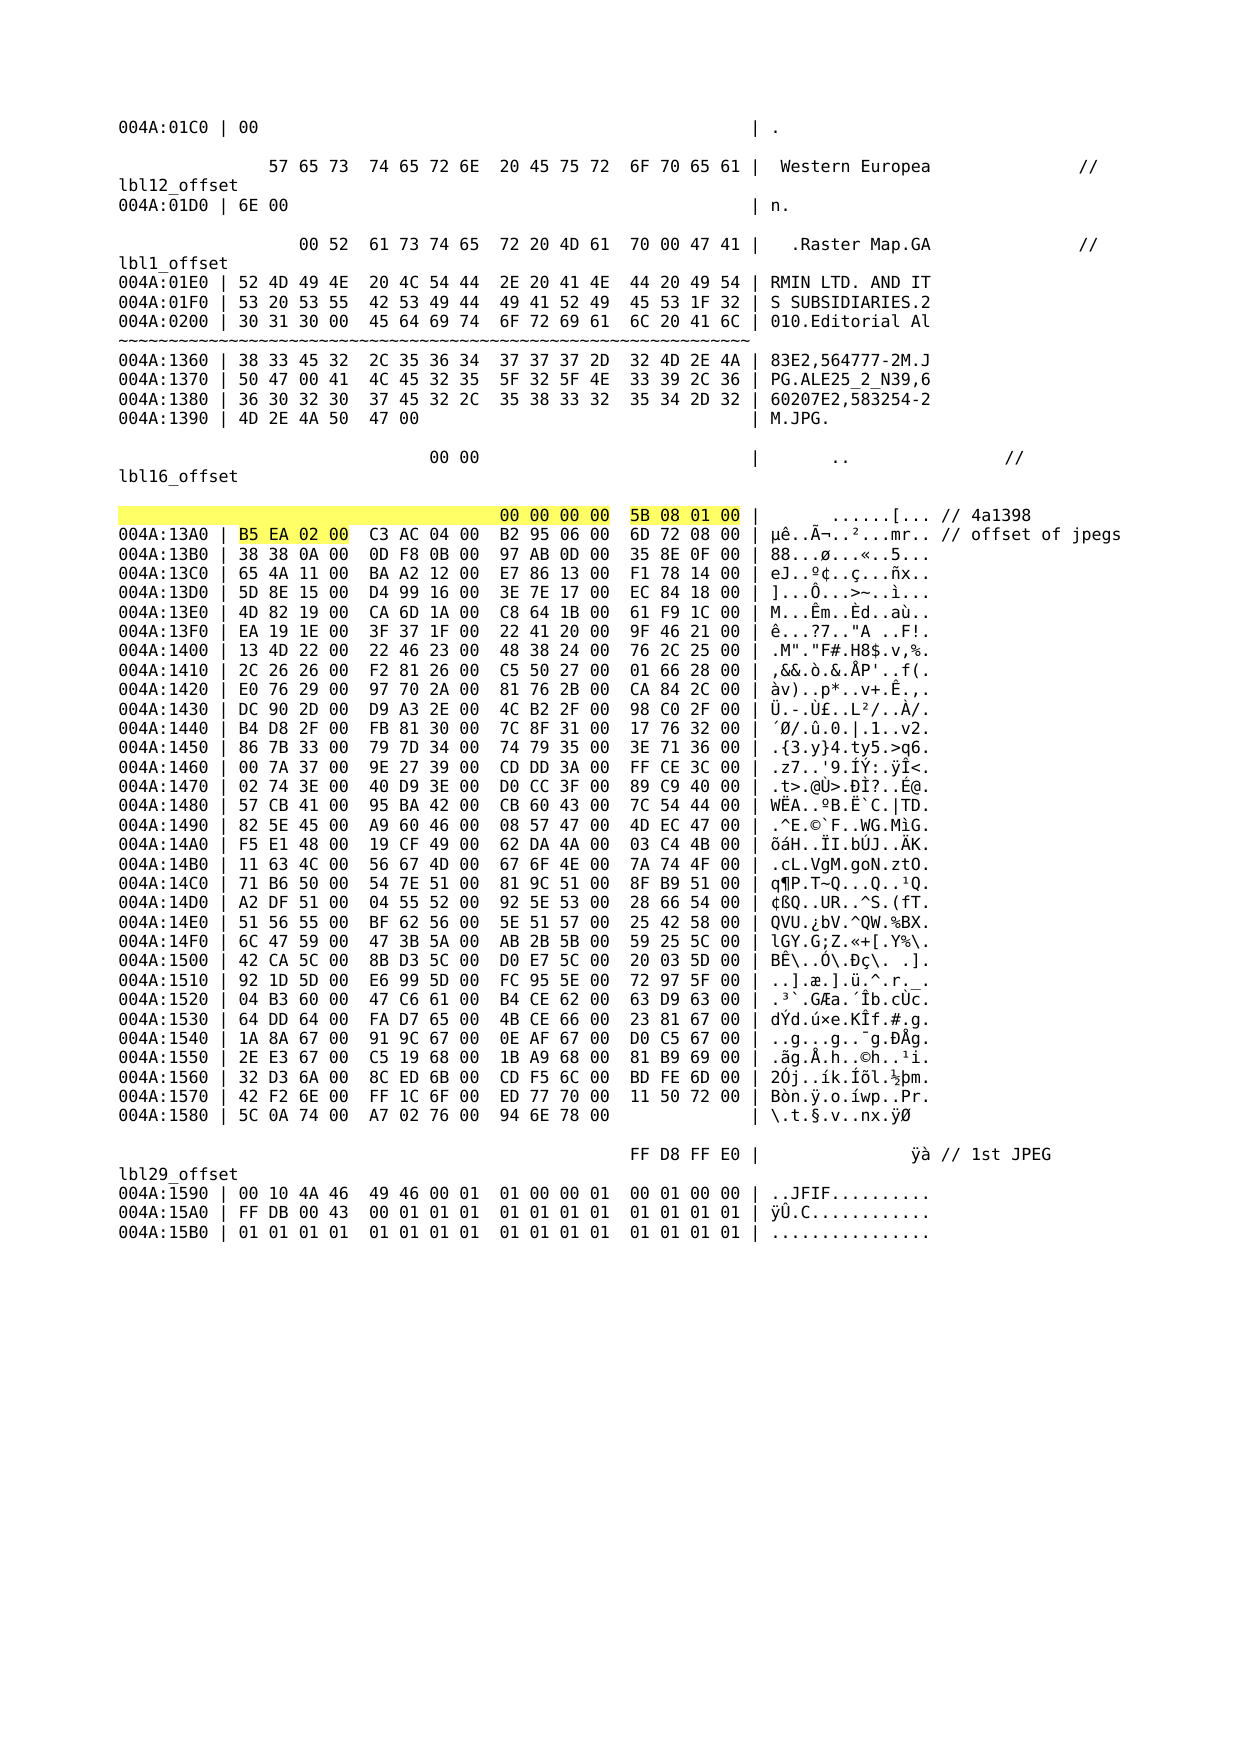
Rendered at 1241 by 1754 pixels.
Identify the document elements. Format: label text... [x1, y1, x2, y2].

text 004A:14F0 | 6C 47 59 00 47 3B 5A 00 AB 2B 5B 00 59 25 5C 00 | lGY.G;Z.«+[.Y%\. [118, 932, 1122, 951]
text 004A:13C0 | 65 4A 11 00 BA A2 12 00 E7 86 13 00 F1 78 14 00 | eJ..º¢..ç...ñx.. [118, 564, 1122, 583]
text 004A:1450 | 86 7B 33 00 79 7D 34 00 74 79 35 00 3E 71 36 00 | .{3.y}4.ty5.>q6. [118, 738, 1122, 757]
text 004A:1390 | 4D 2E 4A 50 47 00 | M.JPG. [118, 409, 1122, 428]
text 004A:1370 | 50 47 00 41 4C 45 32 35 5F 32 5F 4E 33 39 2C 36 | PG.ALE25_2_N39,6 [118, 370, 1122, 389]
text 004A:1510 | 92 1D 5D 00 E6 99 5D 00 FC 95 5E 00 72 97 5F 00 | ..].æ.].ü.^.r._. [118, 971, 1122, 990]
text 004A:14A0 | F5 E1 48 00 19 CF 49 00 62 DA 4A 00 03 C4 4B 00 | õáH..ÏI.bÚJ..ÄK. [118, 835, 1122, 854]
text 57 65 73 74 65 72 6E 20 45 75 72 6F 70 65 61 | Western Europea // lbl12_offset [118, 157, 1122, 196]
text 004A:15B0 | 01 01 01 01 01 01 01 01 01 01 01 01 01 01 01 01 | ................ [118, 1222, 1122, 1242]
text 00 52 61 73 74 65 72 20 4D 61 70 00 47 41 | .Raster Map.GA // lbl1_offset [118, 234, 1122, 273]
text 004A:1500 | 42 CA 5C 00 8B D3 5C 00 D0 E7 5C 00 20 03 5D 00 | BÊ\..Ó\.Ðç\. .]. [118, 951, 1122, 971]
text 004A:1410 | 2C 26 26 00 F2 81 26 00 C5 50 27 00 01 66 28 00 | ,&&.ò.&.ÅP'..f(. [118, 661, 1122, 680]
text 004A:13E0 | 4D 82 19 00 CA 6D 1A 00 C8 64 1B 00 61 F9 1C 00 | M...Êm..Èd..aù.. [118, 602, 1122, 622]
text 004A:0200 | 30 31 30 00 45 64 69 74 6F 72 69 61 6C 20 41 6C | 010.Editorial Al [118, 312, 1122, 331]
text 004A:1490 | 82 5E 45 00 A9 60 46 00 08 57 47 00 4D EC 47 00 | .^E.©`F..WG.MìG. [118, 816, 1122, 835]
text 004A:01D0 | 6E 00 | n. [118, 196, 1122, 215]
text 004A:01C0 | 00 | . [118, 118, 1122, 137]
text 004A:14B0 | 11 63 4C 00 56 67 4D 00 67 6F 4E 00 7A 74 4F 00 | .cL.VgM.goN.ztO. [118, 854, 1122, 874]
text 004A:1440 | B4 D8 2F 00 FB 81 30 00 7C 8F 31 00 17 76 32 00 | ´Ø/.û.0.|.1..v2. [118, 719, 1122, 738]
text 004A:15A0 | FF DB 00 43 00 01 01 01 01 01 01 01 01 01 01 01 | ÿÛ.C............ [118, 1203, 1122, 1222]
text 004A:01E0 | 52 4D 49 4E 20 4C 54 44 2E 20 41 4E 44 20 49 54 | RMIN LTD. AND IT [118, 273, 1122, 292]
text 004A:1560 | 32 D3 6A 00 8C ED 6B 00 CD F5 6C 00 BD FE 6D 00 | 2Ój..ík.Íõl.½þm. [118, 1067, 1122, 1087]
text 004A:1470 | 02 74 3E 00 40 D9 3E 00 D0 CC 3F 00 89 C9 40 00 | .t>.@Ù>.ÐÌ?..É@. [118, 777, 1122, 796]
text 004A:14E0 | 51 56 55 00 BF 62 56 00 5E 51 57 00 25 42 58 00 | QVU.¿bV.^QW.%BX. [118, 912, 1122, 932]
text 004A:1430 | DC 90 2D 00 D9 A3 2E 00 4C B2 2F 00 98 C0 2F 00 | Ü.-.Ù£..L²/..À/. [118, 699, 1122, 719]
text 004A:1530 | 64 DD 64 00 FA D7 65 00 4B CE 66 00 23 81 67 00 | dÝd.ú×e.KÎf.#.g. [118, 1009, 1122, 1029]
text 004A:1520 | 04 B3 60 00 47 C6 61 00 B4 CE 62 00 63 D9 63 00 | .³`.GÆa.´Îb.cÙc. [118, 990, 1122, 1009]
text 004A:1400 | 13 4D 22 00 22 46 23 00 48 38 24 00 76 2C 25 00 | .M"."F#.H8$.v,%. [118, 641, 1122, 661]
text 004A:14D0 | A2 DF 51 00 04 55 52 00 92 5E 53 00 28 66 54 00 | ¢ßQ..UR..^S.(fT. [118, 893, 1122, 912]
text 00 00 00 00 5B 08 01 00 | ......[... // 4a1398 [118, 506, 1122, 525]
text 004A:13D0 | 5D 8E 15 00 D4 99 16 00 3E 7E 17 00 EC 84 18 00 | ]...Ô...>~..ì... [118, 583, 1122, 602]
text 004A:1540 | 1A 8A 67 00 91 9C 67 00 0E AF 67 00 D0 C5 67 00 | ..g...g..¯g.ÐÅg. [118, 1029, 1122, 1048]
text 004A:13F0 | EA 19 1E 00 3F 37 1F 00 22 41 20 00 9F 46 21 00 | ê...?7.."A ..F!. [118, 622, 1122, 641]
text 004A:1570 | 42 F2 6E 00 FF 1C 6F 00 ED 77 70 00 11 50 72 00 | Bòn.ÿ.o.íwp..Pr. [118, 1087, 1122, 1106]
text 004A:1360 | 38 33 45 32 2C 35 36 34 37 37 37 2D 32 4D 2E 4A | 83E2,564777-2M.J [118, 351, 1122, 370]
text 004A:1460 | 00 7A 37 00 9E 27 39 00 CD DD 3A 00 FF CE 3C 00 | .z7..'9.ÍÝ:.ÿÎ<. [118, 757, 1122, 777]
text 004A:13B0 | 38 38 0A 00 0D F8 0B 00 97 AB 0D 00 35 8E 0F 00 | 88...ø...«..5... [118, 544, 1122, 564]
text 004A:1580 | 5C 0A 74 00 A7 02 76 00 94 6E 78 00 | \.t.§.v..nx.ÿØ [118, 1106, 1122, 1126]
text 004A:1480 | 57 CB 41 00 95 BA 42 00 CB 60 43 00 7C 54 44 00 | WËA..ºB.Ë`C.|TD. [118, 796, 1122, 816]
text 00 00 | .. // lbl16_offset [118, 447, 1122, 486]
text 004A:14C0 | 71 B6 50 00 54 7E 51 00 81 9C 51 00 8F B9 51 00 | q¶P.T~Q...Q..¹Q. [118, 874, 1122, 893]
text 004A:01F0 | 53 20 53 55 42 53 49 44 49 41 52 49 45 53 1F 32 | S SUBSIDIARIES.2 [118, 292, 1122, 312]
text 004A:1420 | E0 76 29 00 97 70 2A 00 81 76 2B 00 CA 84 2C 00 | àv)..p*..v+.Ê.,. [118, 680, 1122, 699]
text FF D8 FF E0 | ÿà // 1st JPEG lbl29_offset [118, 1145, 1122, 1184]
text 004A:1590 | 00 10 4A 46 49 46 00 01 01 00 00 01 00 01 00 00 | ..JFIF.......... [118, 1184, 1122, 1203]
text 004A:1550 | 2E E3 67 00 C5 19 68 00 1B A9 68 00 81 B9 69 00 | .ãg.Å.h..©h..¹i. [118, 1048, 1122, 1067]
text 004A:13A0 | B5 EA 02 00 C3 AC 04 00 B2 95 06 00 6D 72 08 00 | µê..Ã¬..²...mr.. // offset of jpegs [118, 525, 1122, 544]
text 004A:1380 | 36 30 32 30 37 45 32 2C 35 38 33 32 35 34 2D 32 | 60207E2,583254-2 [118, 389, 1122, 409]
text ~~~~~~~~~~~~~~~~~~~~~~~~~~~~~~~~~~~~~~~~~~~~~~~~~~~~~~~~~~~~~~~ [118, 331, 1122, 351]
